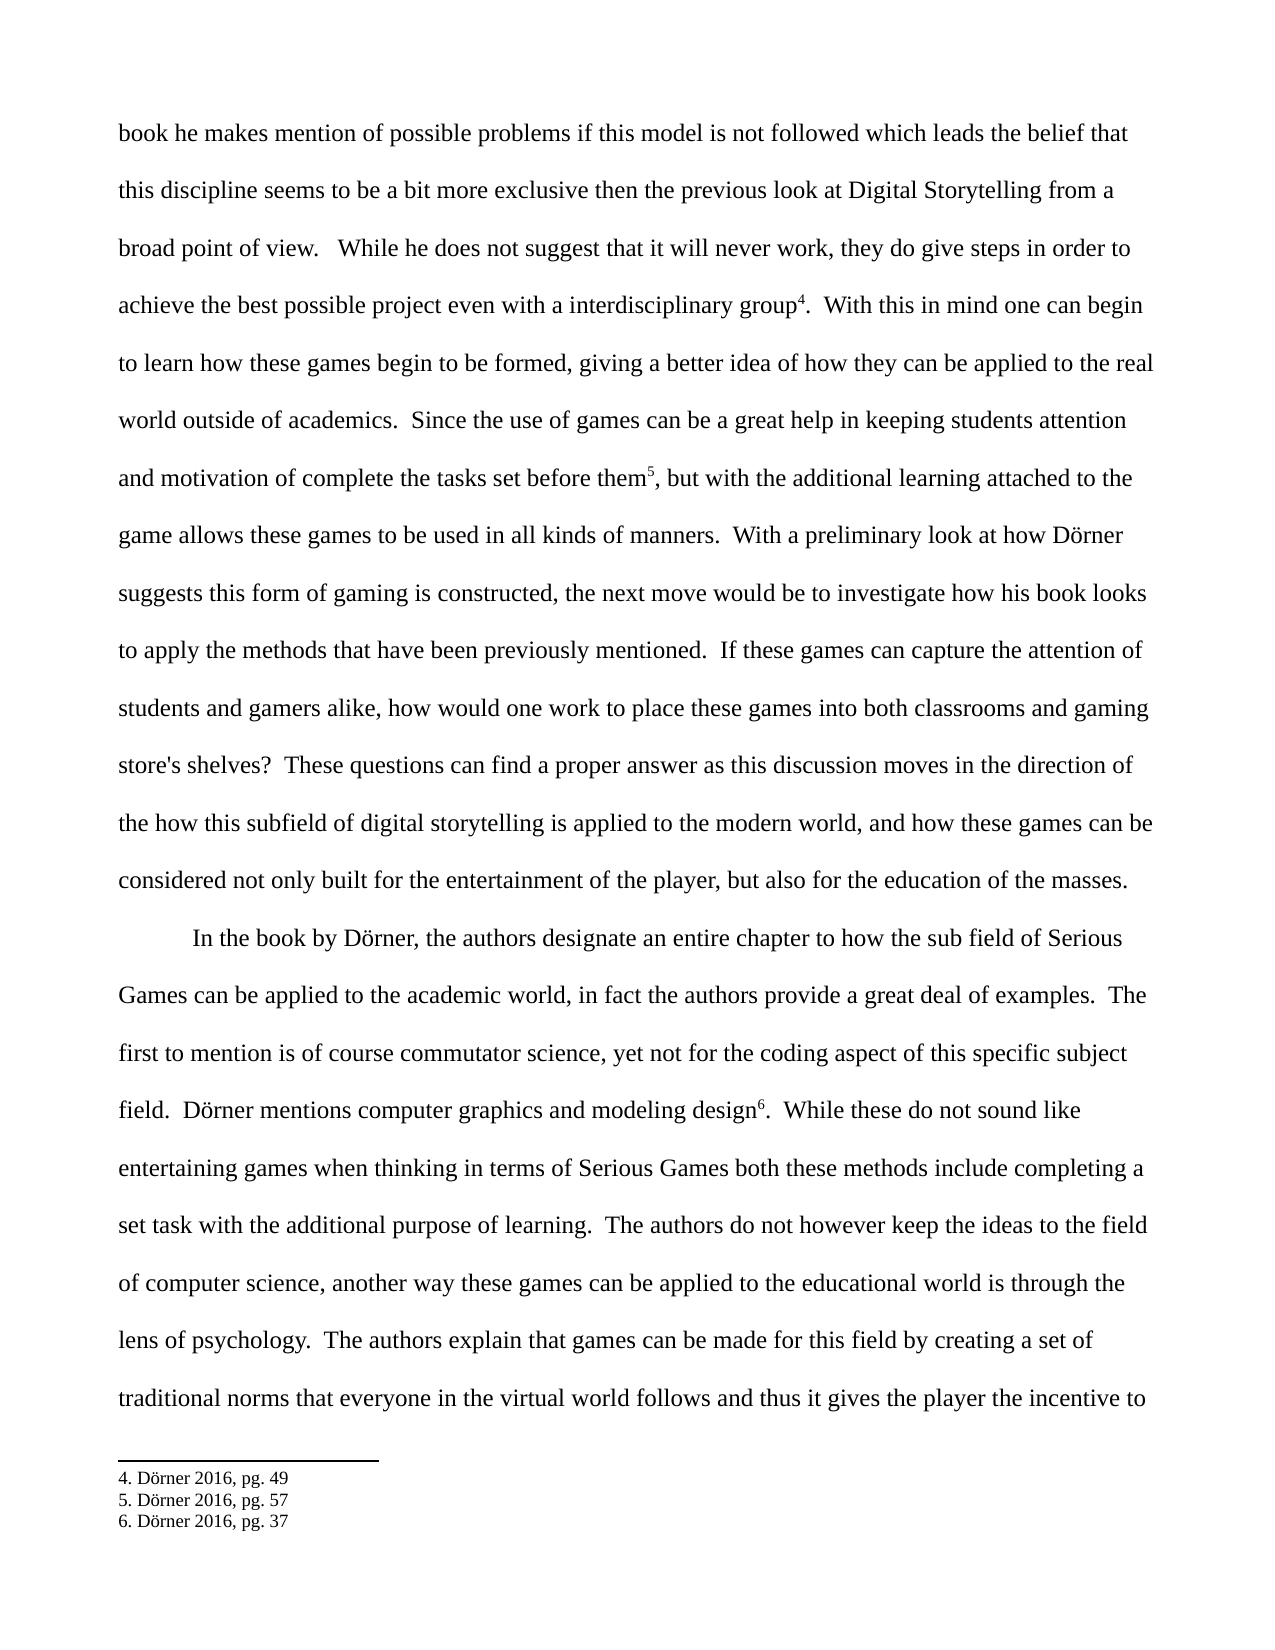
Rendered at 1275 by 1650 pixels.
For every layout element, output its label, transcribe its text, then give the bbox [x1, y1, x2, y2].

text . Dörner 2016, pg. 37 [118, 1510, 1157, 1532]
text In the book by Dörner, the authors designate an entire chapter to how the sub field of Serious Games can be applied to the academic world, in fact the authors provide a great deal of examples. The first to mention is of course commutator science, yet not for the coding aspect of this specific subject field. Dörner mentions computer graphics and modeling design. While these do not sound like entertaining games when thinking in terms of Serious Games both these methods include completing a set task with the additional purpose of learning. The authors do not however keep the ideas to the field of computer science, another way these games can be applied to the educational world is through the lens of psychology. The authors explain that games can be made for this field by creating a set of traditional norms that everyone in the virtual world follows and thus it gives the player the incentive to [118, 923, 1157, 1412]
text . Dörner 2016, pg. 57 [118, 1489, 1157, 1510]
text . Dörner 2016, pg. 49 [118, 1467, 1157, 1489]
text book he makes mention of possible problems if this model is not followed which leads the belief that this discipline seems to be a bit more exclusive then the previous look at Digital Storytelling from a broad point of view. While he does not suggest that it will never work, they do give steps in order to achieve the best possible project even with a interdisciplinary group. With this in mind one can begin to learn how these games begin to be formed, giving a better idea of how they can be applied to the real world outside of academics. Since the use of games can be a great help in keeping students attention and motivation of complete the tasks set before them, but with the additional learning attached to the game allows these games to be used in all kinds of manners. With a preliminary look at how Dörner suggests this form of gaming is constructed, the next move would be to investigate how his book looks to apply the methods that have been previously mentioned. If these games can capture the attention of students and gamers alike, how would one work to place these games into both classrooms and gaming store's shelves? These questions can find a proper answer as this discussion moves in the direction of the how this subfield of digital storytelling is applied to the modern world, and how these games can be considered not only built for the entertainment of the player, but also for the education of the masses. [118, 118, 1157, 894]
